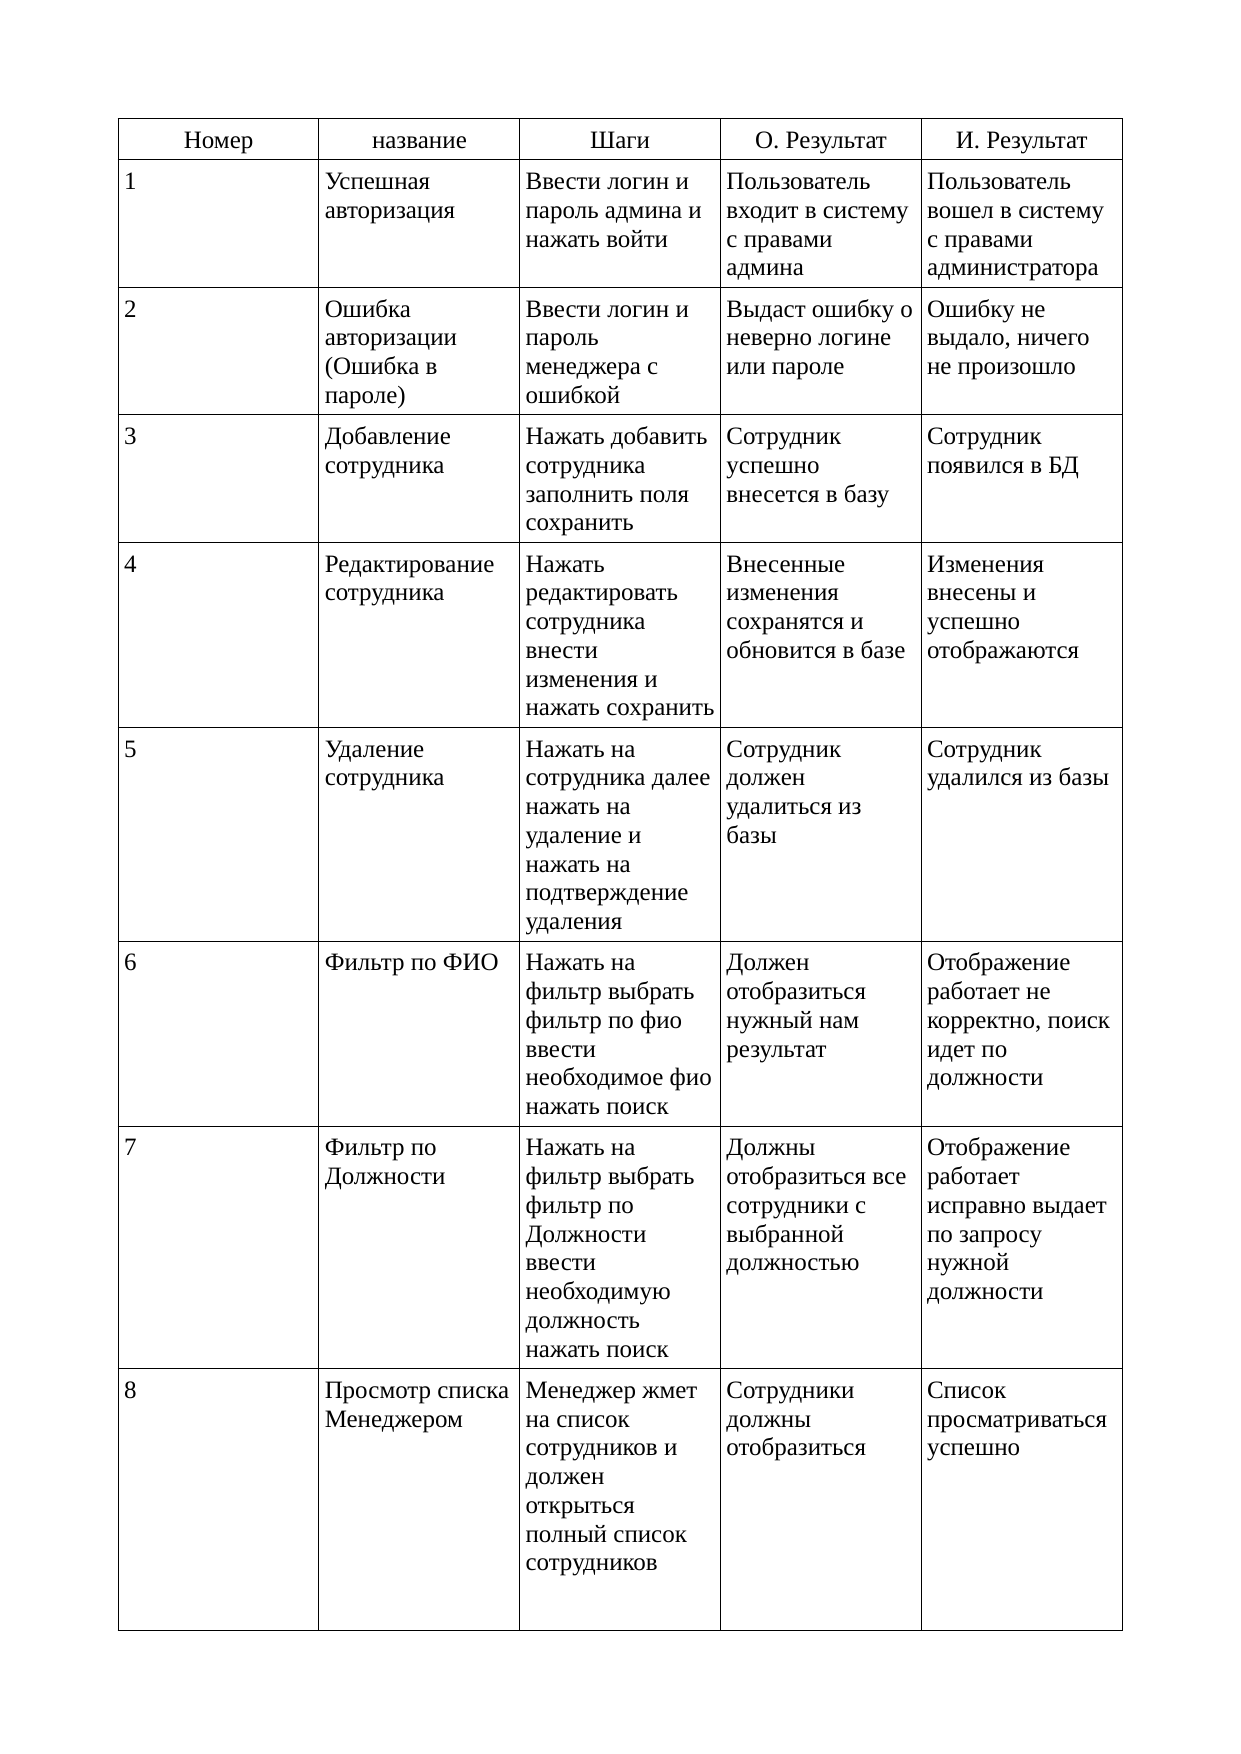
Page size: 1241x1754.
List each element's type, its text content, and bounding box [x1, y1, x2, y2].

table_cell Должен отобразиться нужный нам результат [721, 942, 921, 1126]
table_cell Сотрудники должны отобразиться [721, 1369, 921, 1630]
table_cell Сотрудник успешно внесется в базу [721, 415, 921, 542]
table_header И. Результат [922, 119, 1122, 159]
table_cell Список просматриваться успешно [922, 1369, 1122, 1630]
table_cell Отображение работает не корректно, поиск идет по должности [922, 942, 1122, 1126]
table_header название [319, 119, 519, 159]
table_cell Успешная авторизация [319, 160, 519, 287]
table_cell Добавление сотрудника [319, 415, 519, 542]
table_cell Нажать на фильтр выбрать фильтр по Должности ввести необходимую должность нажать поиск [520, 1127, 720, 1368]
table_cell Просмотр списка Менеджером [319, 1369, 519, 1630]
table_cell 6 [119, 942, 318, 1126]
table_cell Ошибку не выдало, ничего не произошло [922, 288, 1122, 414]
table_cell Изменения внесены и успешно отображаются [922, 543, 1122, 727]
table_cell 1 [119, 160, 318, 287]
table_cell Выдаст ошибку о неверно логине или пароле [721, 288, 921, 414]
table_cell Нажать на сотрудника далее нажать на удаление и нажать на подтверждение удаления [520, 728, 720, 941]
table_cell 3 [119, 415, 318, 542]
table_cell Менеджер жмет на список сотрудников и должен открыться полный список сотрудников [520, 1369, 720, 1630]
table_cell 8 [119, 1369, 318, 1630]
table_cell Нажать на фильтр выбрать фильтр по фио ввести необходимое фио нажать поиск [520, 942, 720, 1126]
table_cell 2 [119, 288, 318, 414]
table_cell 4 [119, 543, 318, 727]
table_cell Сотрудник удалился из базы [922, 728, 1122, 941]
table_cell Нажать добавить сотрудника заполнить поля сохранить [520, 415, 720, 542]
table_header Шаги [520, 119, 720, 159]
table_cell Редактирование сотрудника [319, 543, 519, 727]
table_cell Пользователь входит в систему с правами админа [721, 160, 921, 287]
table_cell Нажать редактировать сотрудника внести изменения и нажать сохранить [520, 543, 720, 727]
table_header Номер [119, 119, 318, 159]
table_header О. Результат [721, 119, 921, 159]
table_cell Пользователь вошел в систему с правами администратора [922, 160, 1122, 287]
table_cell Ошибка авторизации (Ошибка в пароле) [319, 288, 519, 414]
table_cell Фильтр по ФИО [319, 942, 519, 1126]
table_cell Должны отобразиться все сотрудники с выбранной должностью [721, 1127, 921, 1368]
table_cell Сотрудник должен удалиться из базы [721, 728, 921, 941]
table_cell Ввести логин и пароль админа и нажать войти [520, 160, 720, 287]
table_cell 7 [119, 1127, 318, 1368]
table_cell Отображение работает исправно выдает по запросу нужной должности [922, 1127, 1122, 1368]
table_cell 5 [119, 728, 318, 941]
table_cell Удаление сотрудника [319, 728, 519, 941]
table_cell Сотрудник появился в БД [922, 415, 1122, 542]
table_cell Внесенные изменения сохранятся и обновится в базе [721, 543, 921, 727]
table_cell Фильтр по Должности [319, 1127, 519, 1368]
table_cell Ввести логин и пароль менеджера с ошибкой [520, 288, 720, 414]
